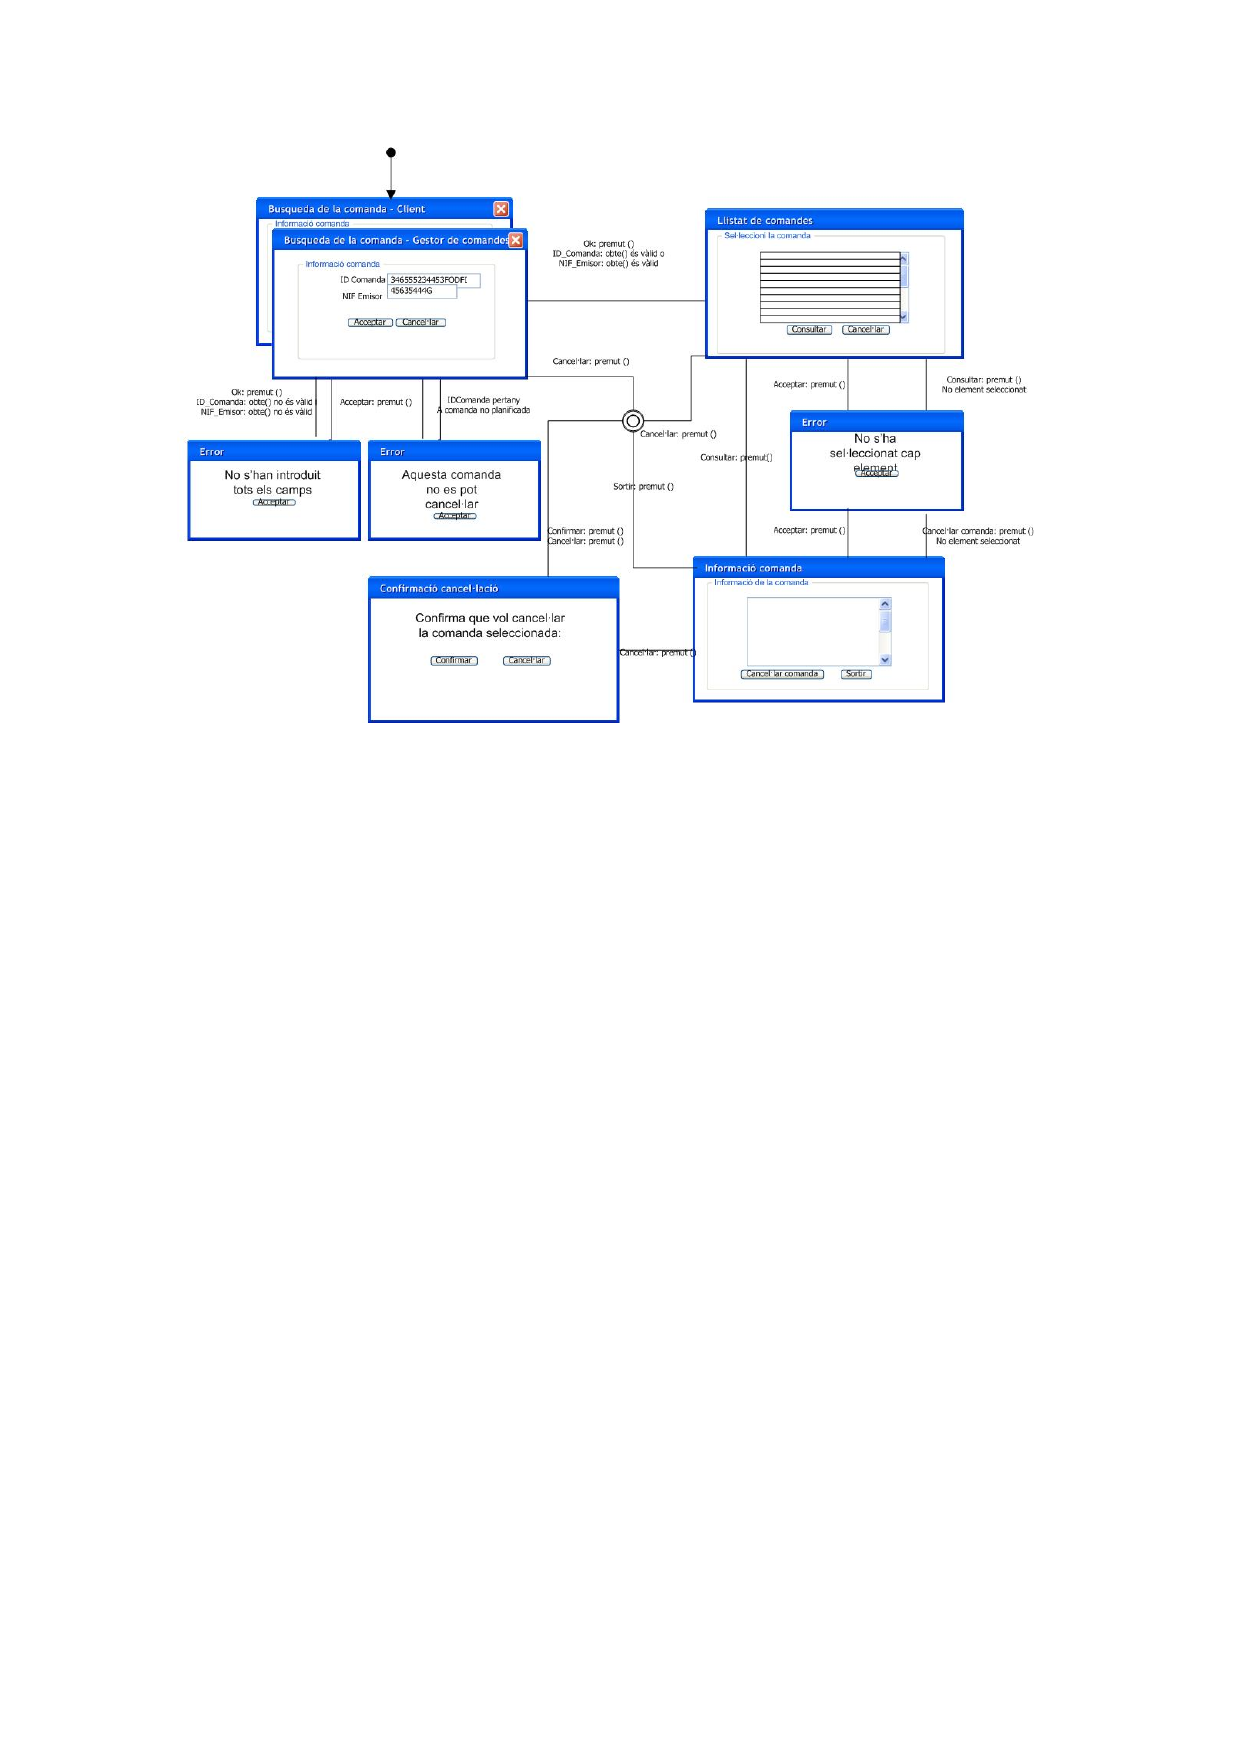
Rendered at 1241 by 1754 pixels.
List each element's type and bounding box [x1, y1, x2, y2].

picture [177, 147, 1063, 723]
